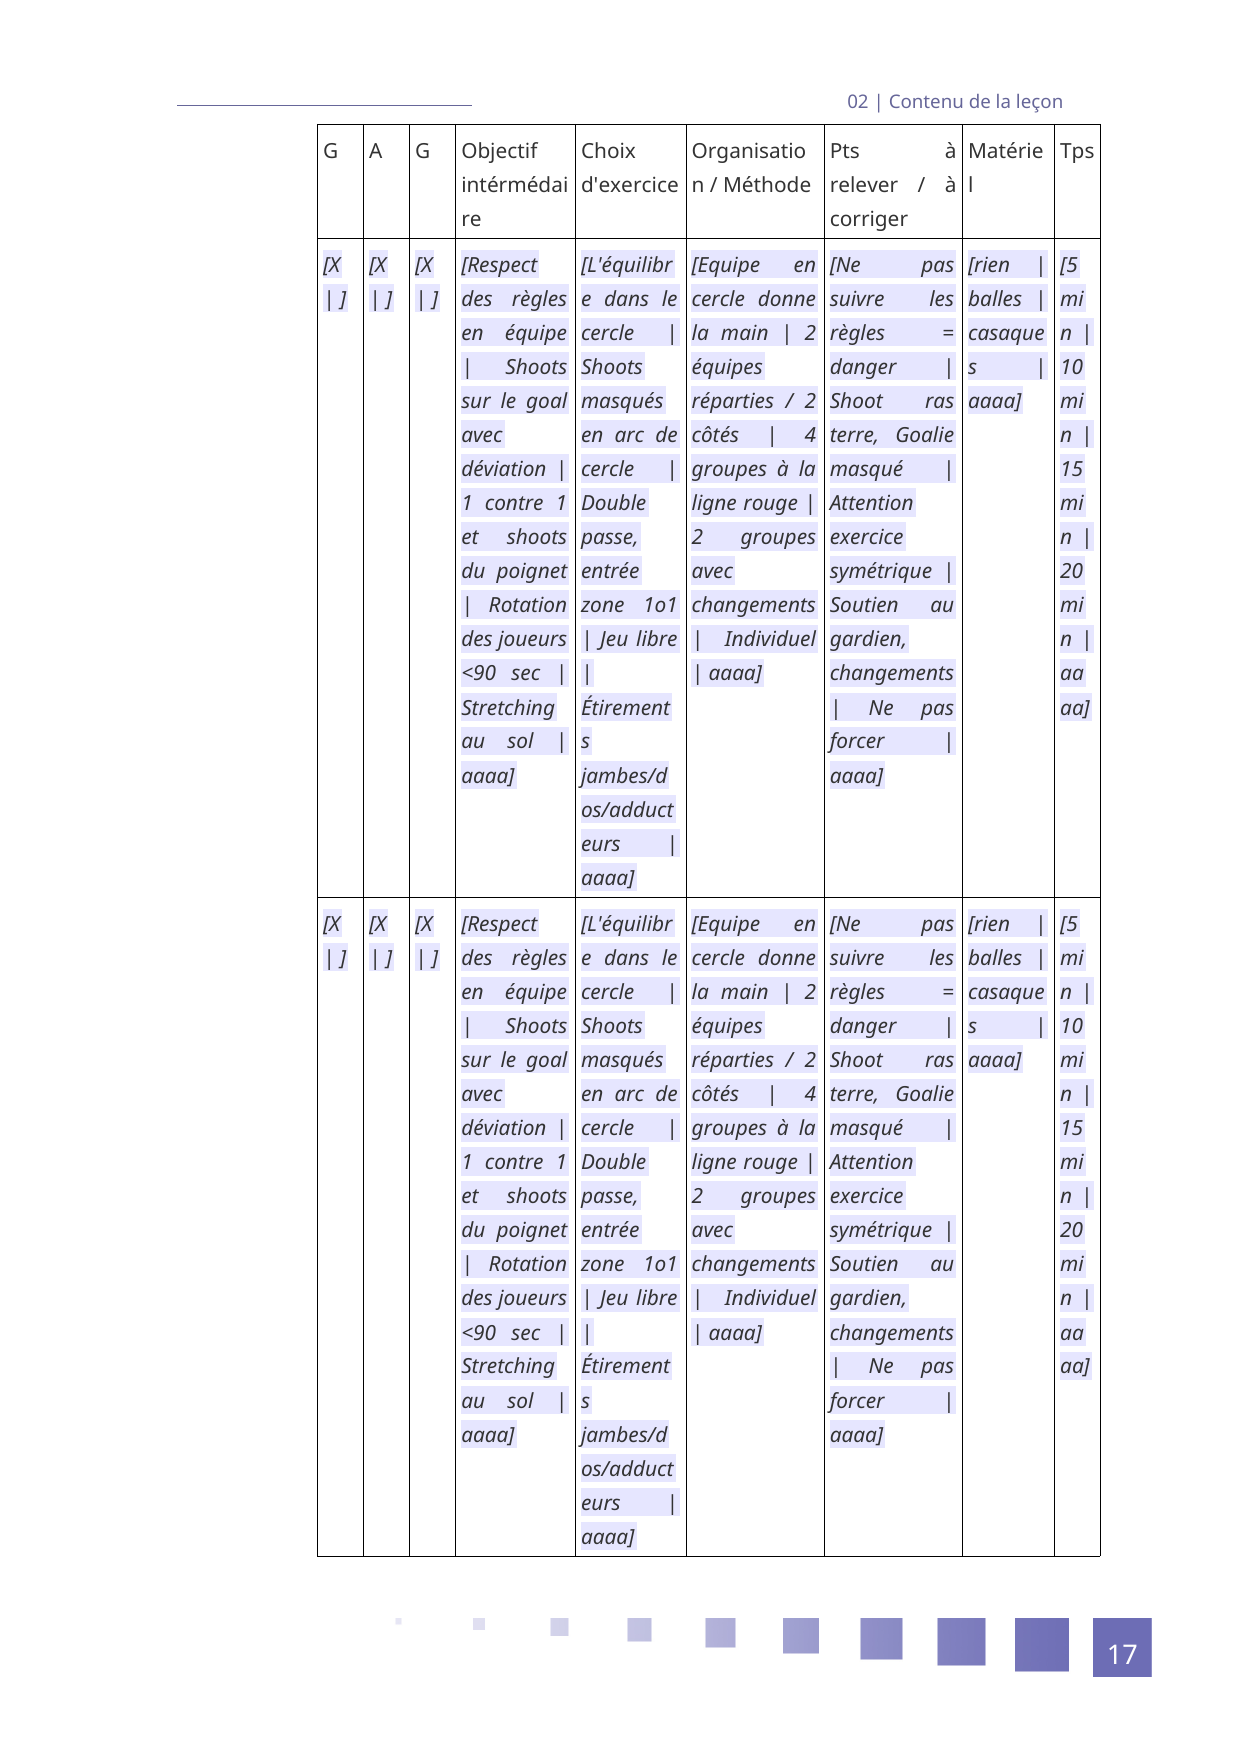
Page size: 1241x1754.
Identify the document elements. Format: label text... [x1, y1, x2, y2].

table_header Choix d'exercice [576, 125, 686, 238]
table_header A [364, 125, 409, 238]
table_cell [5 min | 10 min | 15 min | 20 min | aaaa] [1055, 898, 1100, 1556]
table_header Organisation / Méthode [687, 125, 824, 238]
table_cell [Ne pas suivre les règles = danger | Shoot ras terre, Goalie masqué | Attention exercice symétrique | Soutien au gardien, changements | Ne pas forcer | aaaa] [825, 898, 962, 1556]
picture [351, 1618, 1152, 1678]
table_cell [Equipe en cercle donne la main | 2 équipes réparties / 2 côtés | 4 groupes à la ligne rouge | 2 groupes avec changements | Individuel | aaaa] [687, 898, 824, 1556]
table_header G [410, 125, 455, 238]
table_cell [Ne pas suivre les règles = danger | Shoot ras terre, Goalie masqué | Attention exercice symétrique | Soutien au gardien, changements | Ne pas forcer | aaaa] [825, 239, 962, 897]
table_cell [X | ] [364, 239, 409, 897]
table_cell [Respect des règles en équipe | Shoots sur le goal avec déviation | 1 contre 1 et shoots du poignet | Rotation des joueurs <90 sec | Stretching au sol | aaaa] [456, 239, 575, 897]
table_cell [X | ] [410, 898, 455, 1556]
table_cell [X | ] [318, 898, 363, 1556]
table_cell [X | ] [410, 239, 455, 897]
table_cell [Equipe en cercle donne la main | 2 équipes réparties / 2 côtés | 4 groupes à la ligne rouge | 2 groupes avec changements | Individuel | aaaa] [687, 239, 824, 897]
table_header Pts à relever / à corriger [825, 125, 962, 238]
table_cell [X | ] [318, 239, 363, 897]
table_header Matériel [963, 125, 1054, 238]
table_cell [L'équilibre dans le cercle | Shoots masqués en arc de cercle | Double passe, entrée zone 1o1 | Jeu libre | Étirements jambes/dos/adducteurs | aaaa] [576, 898, 686, 1556]
table_cell [L'équilibre dans le cercle | Shoots masqués en arc de cercle | Double passe, entrée zone 1o1 | Jeu libre | Étirements jambes/dos/adducteurs | aaaa] [576, 239, 686, 897]
table_cell [5 min | 10 min | 15 min | 20 min | aaaa] [1055, 239, 1100, 897]
table_cell [rien | balles | casaques | aaaa] [963, 239, 1054, 897]
table_cell [Respect des règles en équipe | Shoots sur le goal avec déviation | 1 contre 1 et shoots du poignet | Rotation des joueurs <90 sec | Stretching au sol | aaaa] [456, 898, 575, 1556]
table_cell [rien | balles | casaques | aaaa] [963, 898, 1054, 1556]
table_header Tps [1055, 125, 1100, 238]
table_header G [318, 125, 363, 238]
table_header Objectif intérmédaire [456, 125, 575, 238]
table_cell [X | ] [364, 898, 409, 1556]
